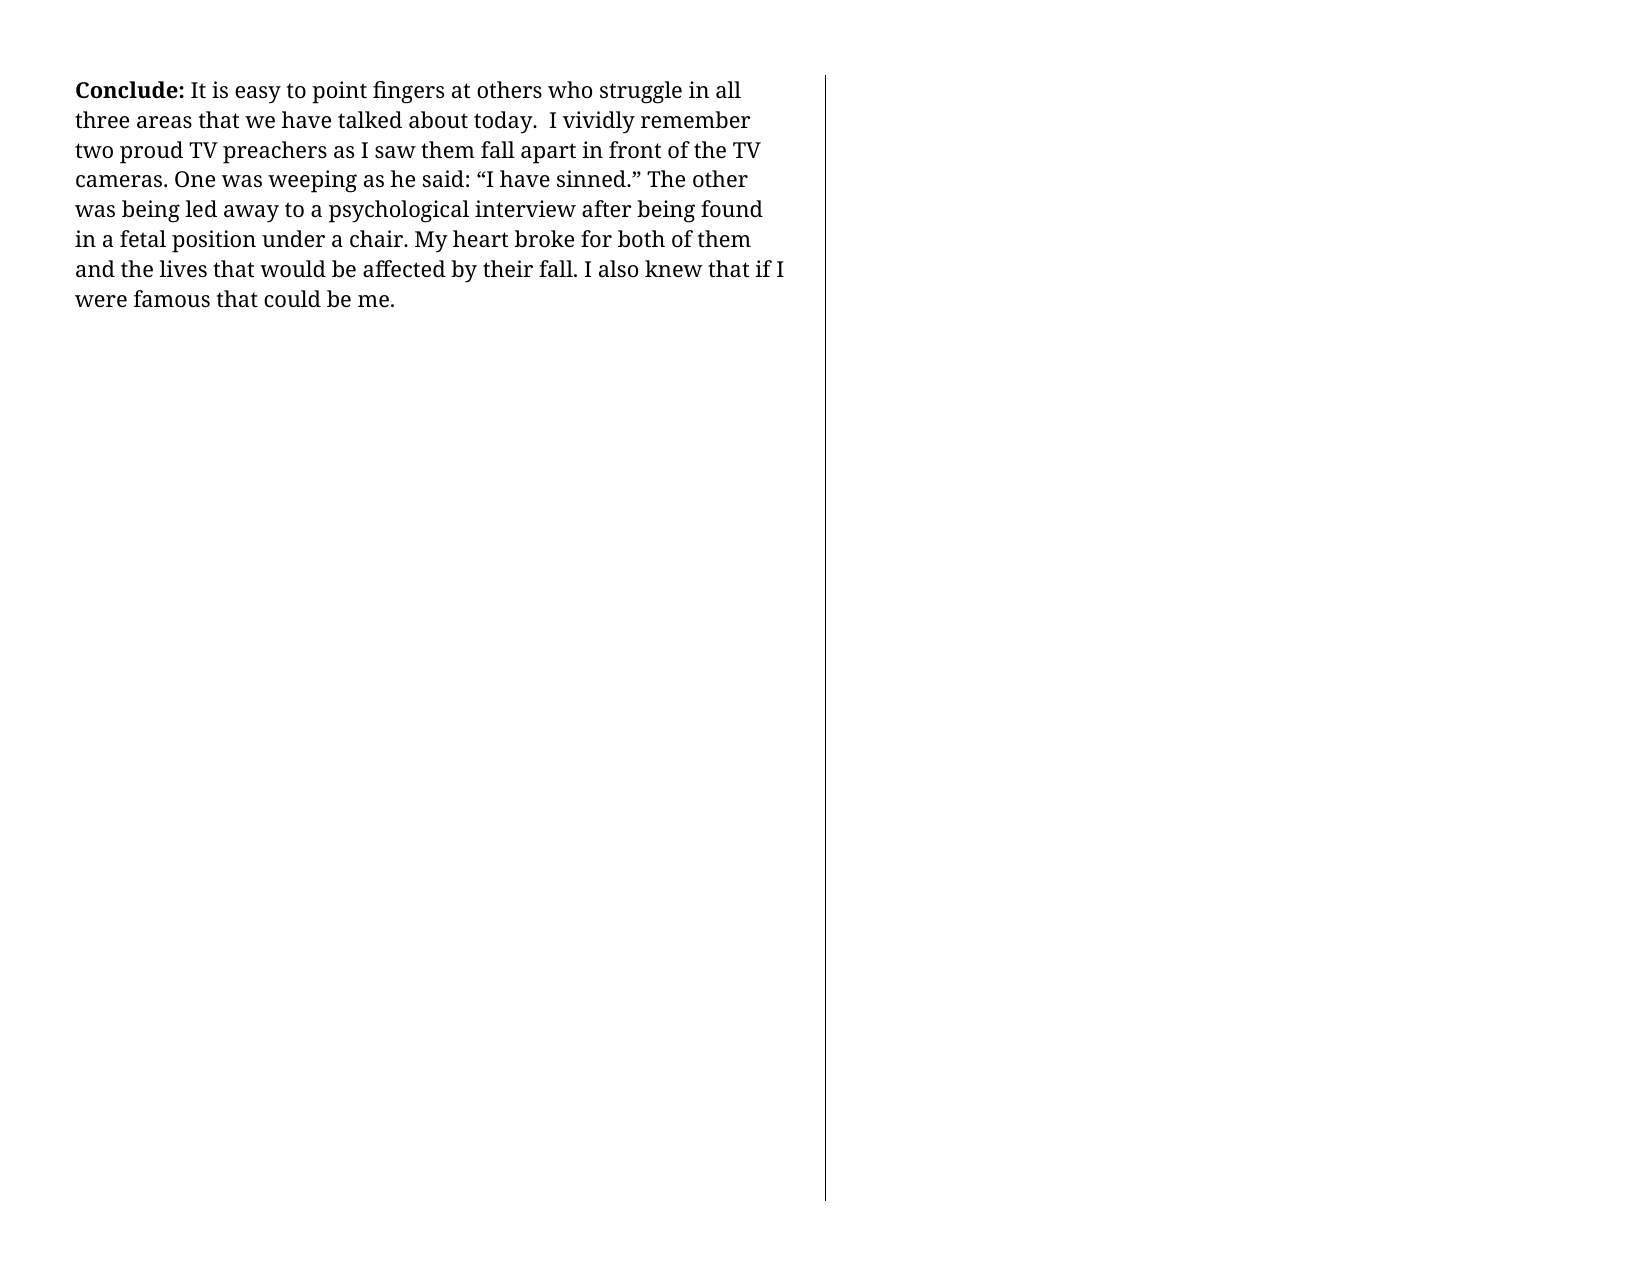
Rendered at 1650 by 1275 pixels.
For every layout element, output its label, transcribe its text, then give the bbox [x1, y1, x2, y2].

text Conclude: It is easy to point fingers at others who struggle in all three areas that we have talked about today. I vividly remember two proud TV preachers as I saw them fall apart in front of the TV cameras. One was weeping as he said: “I have sinned.” The other was being led away to a psychological interview after being found in a fetal position under a chair. My heart broke for both of them and the lives that would be affected by their fall. I also knew that if I were famous that could be me. [75, 75, 788, 313]
